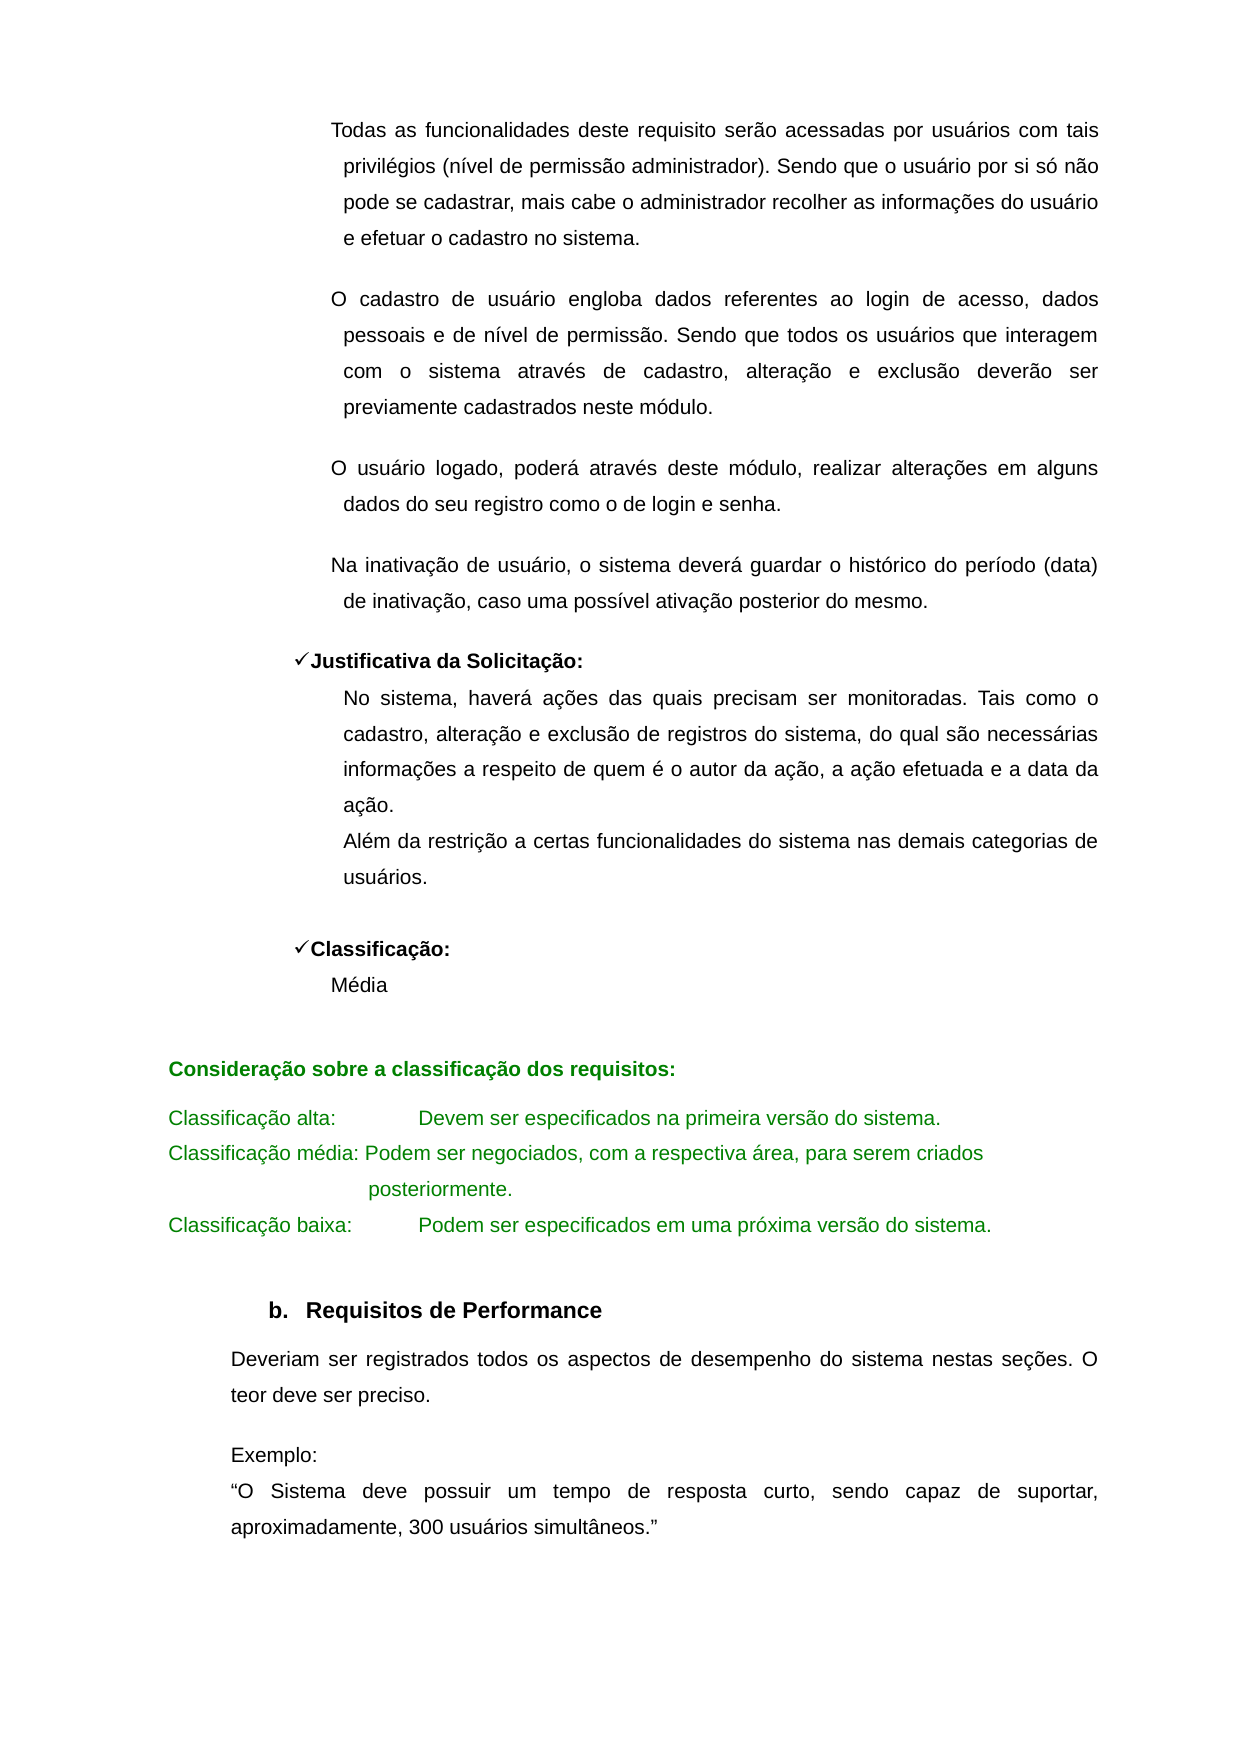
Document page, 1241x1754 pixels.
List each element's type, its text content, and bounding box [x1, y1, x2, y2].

text Exemplo: [231, 1443, 1100, 1467]
text Média [331, 973, 1100, 997]
text Classificação média: Podem ser negociados, com a respectiva área, para serem criados [168, 1141, 1100, 1165]
text Todas as funcionalidades deste requisito serão acessadas por usuários com tais privilégios (nível de permissão administrador). Sendo que o usuário por si só não pode se cadastrar, mais cabe o administrador recolher as informações do usuário e efetuar o cadastro no sistema. [331, 118, 1100, 250]
text O usuário logado, poderá através deste módulo, realizar alterações em alguns dados do seu registro como o de login e senha. [331, 456, 1100, 516]
text Além da restrição a certas funcionalidades do sistema nas demais categorias de usuários. [343, 829, 1100, 889]
text Consideração sobre a classificação dos requisitos: [168, 1057, 1100, 1081]
list Justificativa da Solicitação: [293, 649, 1100, 673]
text posteriormente. [118, 1177, 1100, 1201]
text Deveriam ser registrados todos os aspectos de desempenho do sistema nestas seções. O teor deve ser preciso. [231, 1347, 1100, 1407]
subtitle Requisitos de Performance [268, 1297, 1100, 1323]
text Na inativação de usuário, o sistema deverá guardar o histórico do período (data) de inativação, caso uma possível ativação posterior do mesmo. [331, 552, 1100, 612]
text No sistema, haverá ações das quais precisam ser monitoradas. Tais como o cadastro, alteração e exclusão de registros do sistema, do qual são necessárias informações a respeito de quem é o autor da ação, a ação efetuada e a data da ação. [343, 685, 1100, 817]
text “O Sistema deve possuir um tempo de resposta curto, sendo capaz de suportar, aproximadamente, 300 usuários simultâneos.” [231, 1479, 1100, 1539]
text Classificação baixa: Podem ser especificados em uma próxima versão do sistema. [168, 1213, 1100, 1237]
list Classificação: [293, 937, 1100, 961]
text O cadastro de usuário engloba dados referentes ao login de acesso, dados pessoais e de nível de permissão. Sendo que todos os usuários que interagem com o sistema através de cadastro, alteração e exclusão deverão ser previamente cadastrados neste módulo. [331, 287, 1100, 419]
text Classificação alta: Devem ser especificados na primeira versão do sistema. [168, 1105, 1100, 1129]
